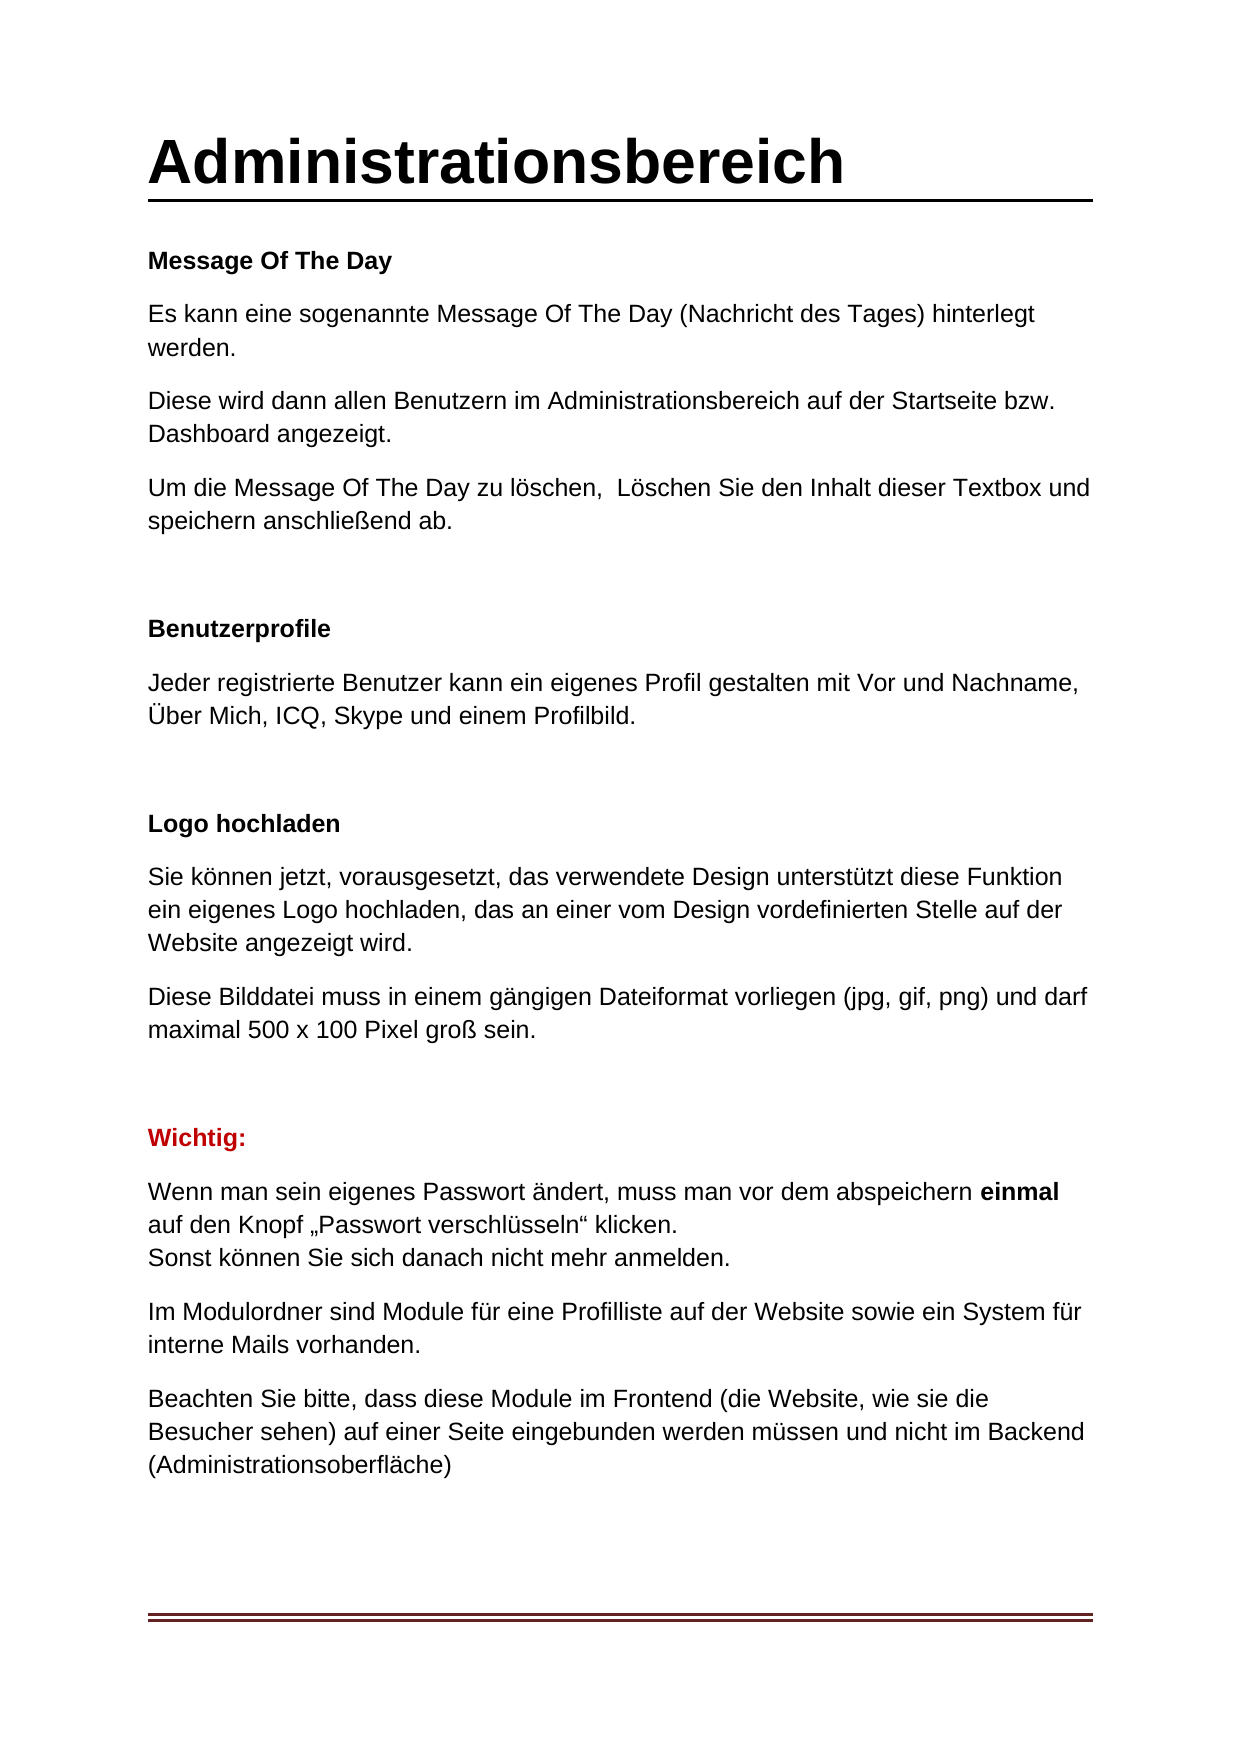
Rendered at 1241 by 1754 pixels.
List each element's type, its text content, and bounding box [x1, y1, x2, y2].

text Jeder registrierte Benutzer kann ein eigenes Profil gestalten mit Vor und Nachname, Über Mich, ICQ, Skype und einem Profilbild. [148, 668, 1093, 729]
text Es kann eine sogenannte Message Of The Day (Nachricht des Tages) hinterlegt werden. [148, 299, 1093, 361]
text Im Modulordner sind Module für eine Profilliste auf der Website sowie ein System für interne Mails vorhanden. [148, 1297, 1093, 1358]
text Sie können jetzt, vorausgesetzt, das verwendete Design unterstützt diese Funktion ein eigenes Logo hochladen, das an einer vom Design vordefinierten Stelle auf der Website angezeigt wird. [148, 862, 1093, 957]
text Diese wird dann allen Benutzern im Administrationsbereich auf der Startseite bzw. Dashboard angezeigt. [148, 386, 1093, 448]
text Um die Message Of The Day zu löschen, Löschen Sie den Inhalt dieser Textbox und speichern anschließend ab. [148, 473, 1093, 535]
text Administrationsbereich [148, 125, 1093, 199]
text Beachten Sie bitte, dass diese Module im Frontend (die Website, wie sie die Besucher sehen) auf einer Seite eingebunden werden müssen und nicht im Backend (Administrationsoberfläche) [148, 1384, 1093, 1478]
text Benutzerprofile [148, 614, 1093, 643]
text Message Of The Day [148, 246, 1093, 274]
text Logo hochladen [148, 808, 1093, 837]
text Diese Bilddatei muss in einem gängigen Dateiformat vorliegen (jpg, gif, png) und darf maximal 500 x 100 Pixel groß sein. [148, 982, 1093, 1044]
text Wichtig: [148, 1123, 1093, 1152]
text Wenn man sein eigenes Passwort ändert, muss man vor dem abspeichern einmal auf den Knopf „Passwort verschlüsseln“ klicken. Sonst können Sie sich danach nicht mehr anmelden. [148, 1177, 1093, 1272]
